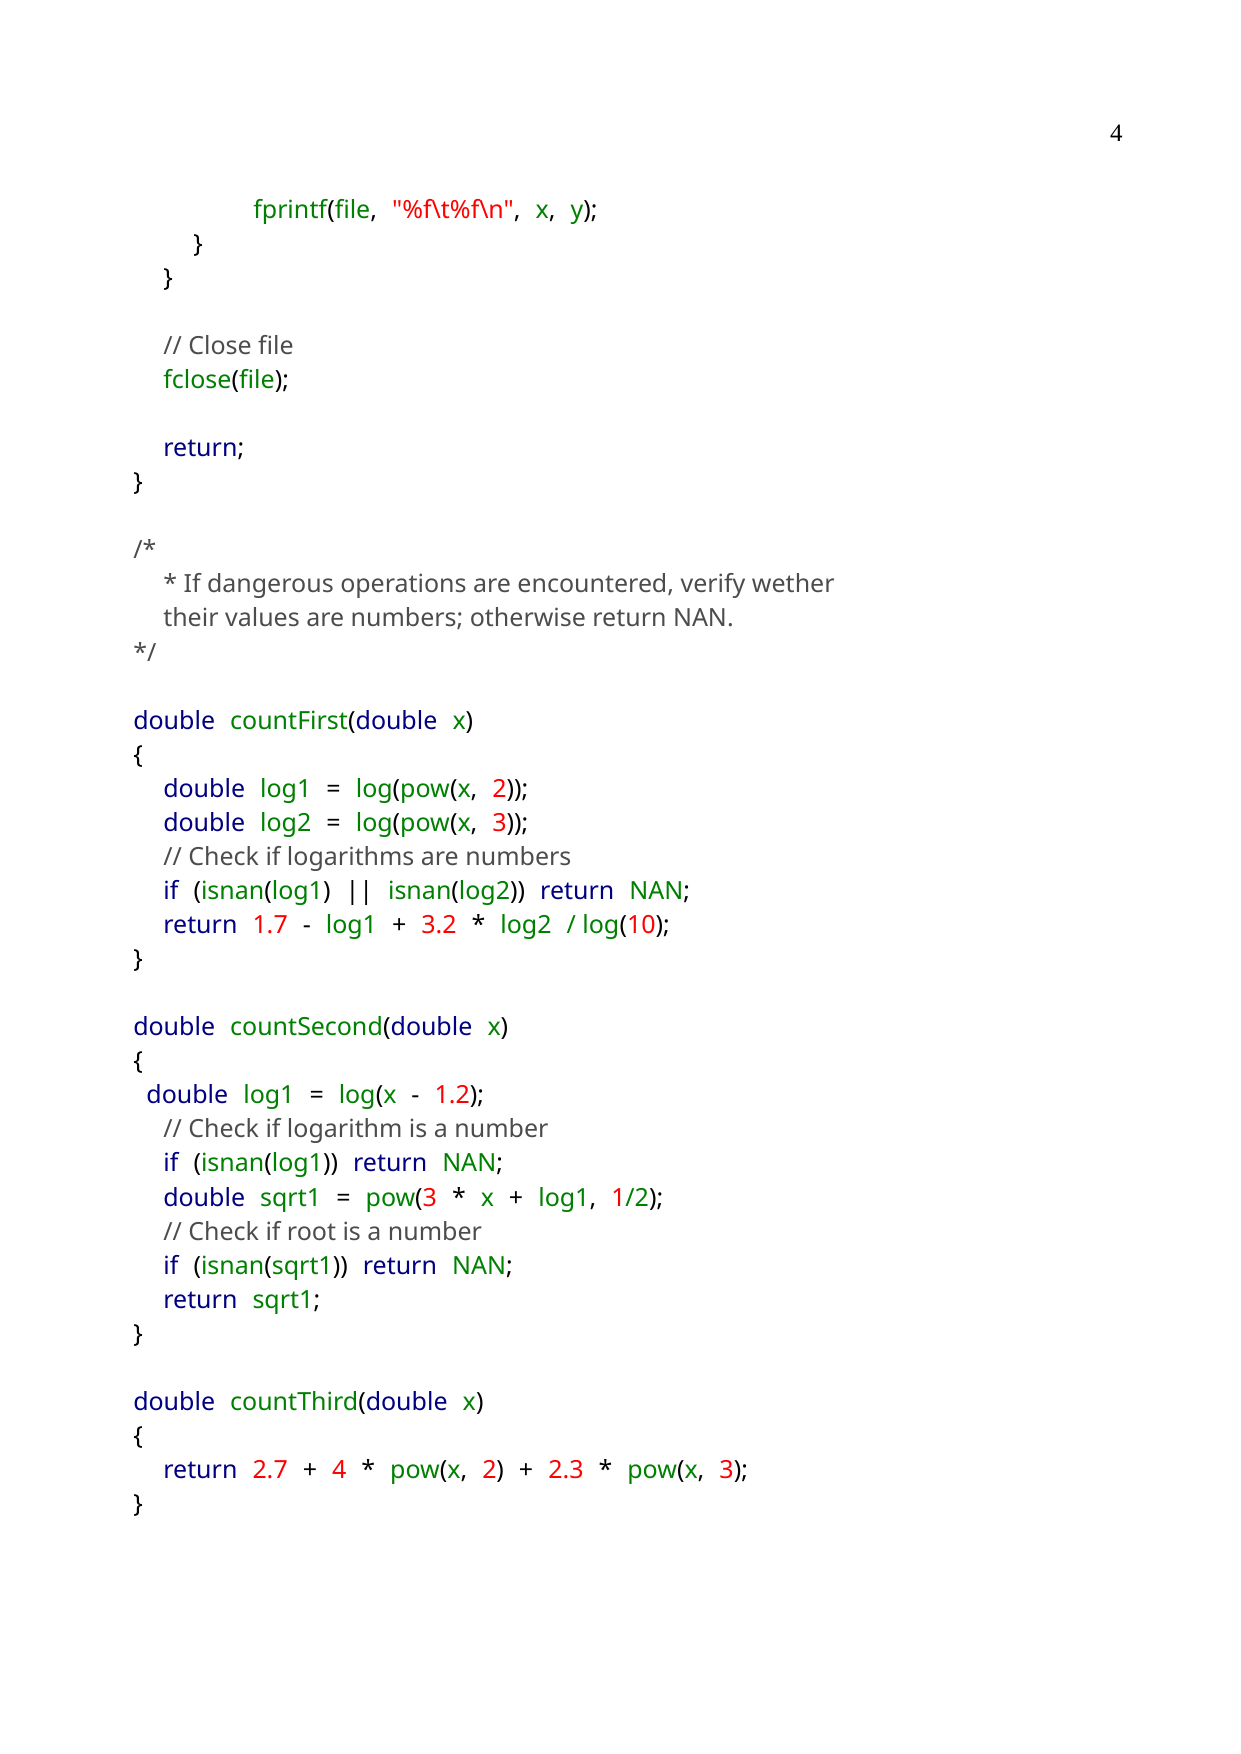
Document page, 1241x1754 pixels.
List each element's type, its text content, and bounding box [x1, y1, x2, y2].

text return; [118, 430, 1122, 464]
text if (isnan(log1) || isnan(log2)) return NAN; [118, 873, 1122, 907]
text if (isnan(log1)) return NAN; [118, 1145, 1122, 1179]
text double sqrt1 = pow(3 * x + log1, 1/2); [118, 1179, 1122, 1213]
text * If dangerous operations are encountered, verify wether [118, 566, 1122, 600]
text double log2 = log(pow(x, 3)); [118, 804, 1122, 838]
text { [118, 736, 1122, 770]
text return 2.7 + 4 * pow(x, 2) + 2.3 * pow(x, 3); [118, 1452, 1122, 1486]
text } [118, 464, 1122, 498]
text } [118, 259, 1122, 293]
text double countFirst(double x) [118, 702, 1122, 736]
text fclose(file); [118, 362, 1122, 396]
text if (isnan(sqrt1)) return NAN; [118, 1247, 1122, 1281]
text // Close file [118, 328, 1122, 362]
text double log1 = log(x - 1.2); [118, 1077, 1122, 1111]
text } [118, 1486, 1122, 1535]
text // Check if logarithms are numbers [118, 838, 1122, 873]
text return 1.7 - log1 + 3.2 * log2 / log(10); [118, 907, 1122, 941]
text } [118, 941, 1122, 975]
text double countSecond(double x) [118, 1009, 1122, 1043]
text { [118, 1418, 1122, 1452]
text fprintf(file, "%f\t%f\n", x, y); [118, 176, 1122, 225]
text { [118, 1043, 1122, 1077]
text their values are numbers; otherwise return NAN. [118, 600, 1122, 634]
text return sqrt1; [118, 1281, 1122, 1315]
text double countThird(double x) [118, 1383, 1122, 1418]
text // Check if logarithm is a number [118, 1111, 1122, 1145]
text } [118, 225, 1122, 259]
text // Check if root is a number [118, 1213, 1122, 1247]
text double log1 = log(pow(x, 2)); [118, 770, 1122, 804]
text */ [118, 634, 1122, 668]
text } [118, 1315, 1122, 1349]
text /* [118, 532, 1122, 566]
